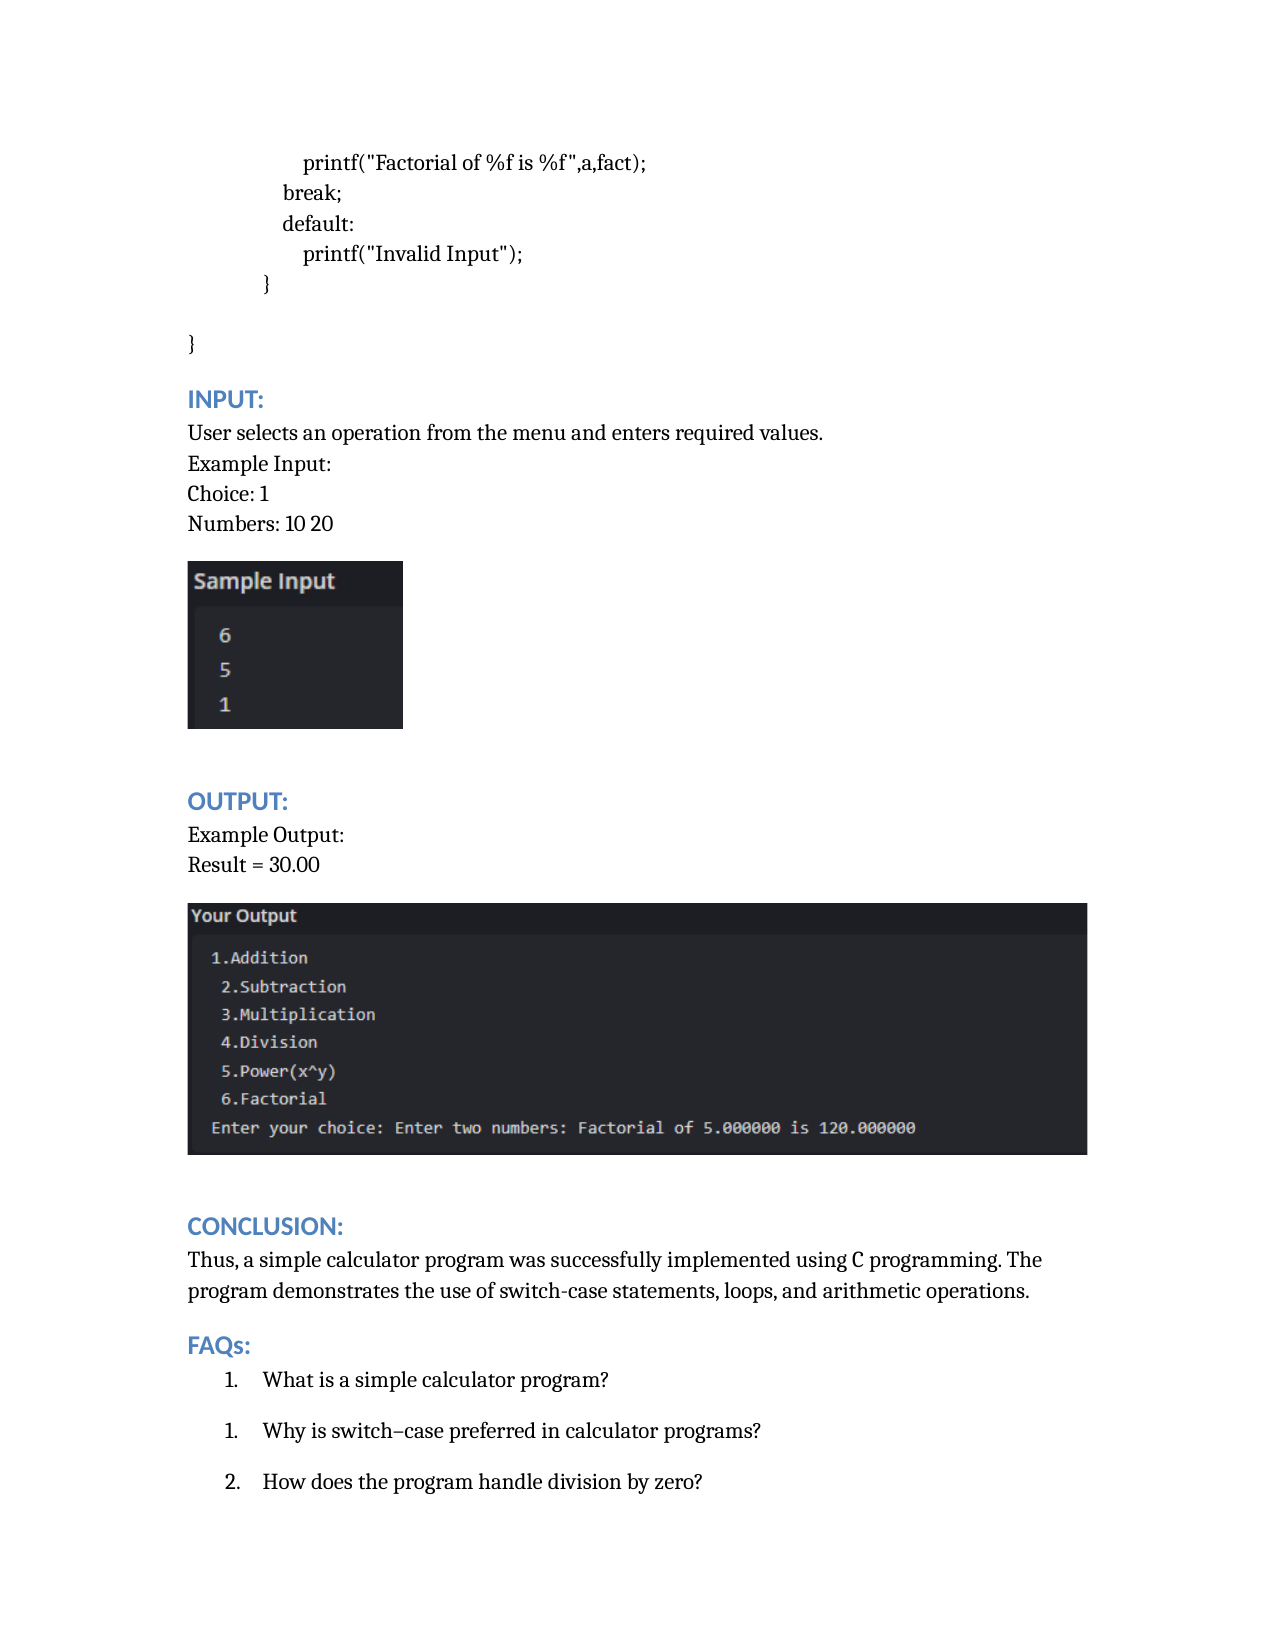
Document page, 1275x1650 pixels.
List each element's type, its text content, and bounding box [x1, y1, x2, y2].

picture [187, 561, 403, 729]
text Example Output: Result = 30.00 [187, 822, 1087, 878]
subtitle OUTPUT: [187, 784, 1087, 817]
list How does the program handle division by zero? [225, 1468, 1087, 1495]
text printf("Factorial of %f is %f",a,fact); break; default: printf("Invalid Input"); } } [187, 150, 1087, 358]
text Thus, a simple calculator program was successfully implemented using C programming. The program demonstrates the use of switch-case statements, loops, and arithmetic operations. [187, 1247, 1087, 1304]
text User selects an operation from the menu and enters required values. Example Input: Choice: 1 Numbers: 10 20 [187, 420, 1087, 537]
list What is a simple calculator program? [225, 1366, 1087, 1393]
subtitle FAQs: [187, 1328, 1087, 1362]
subtitle INPUT: [187, 382, 1087, 415]
subtitle CONCLUSION: [187, 1209, 1087, 1242]
list Why is switch–case preferred in calculator programs? [225, 1417, 1087, 1444]
picture [187, 903, 1088, 1155]
